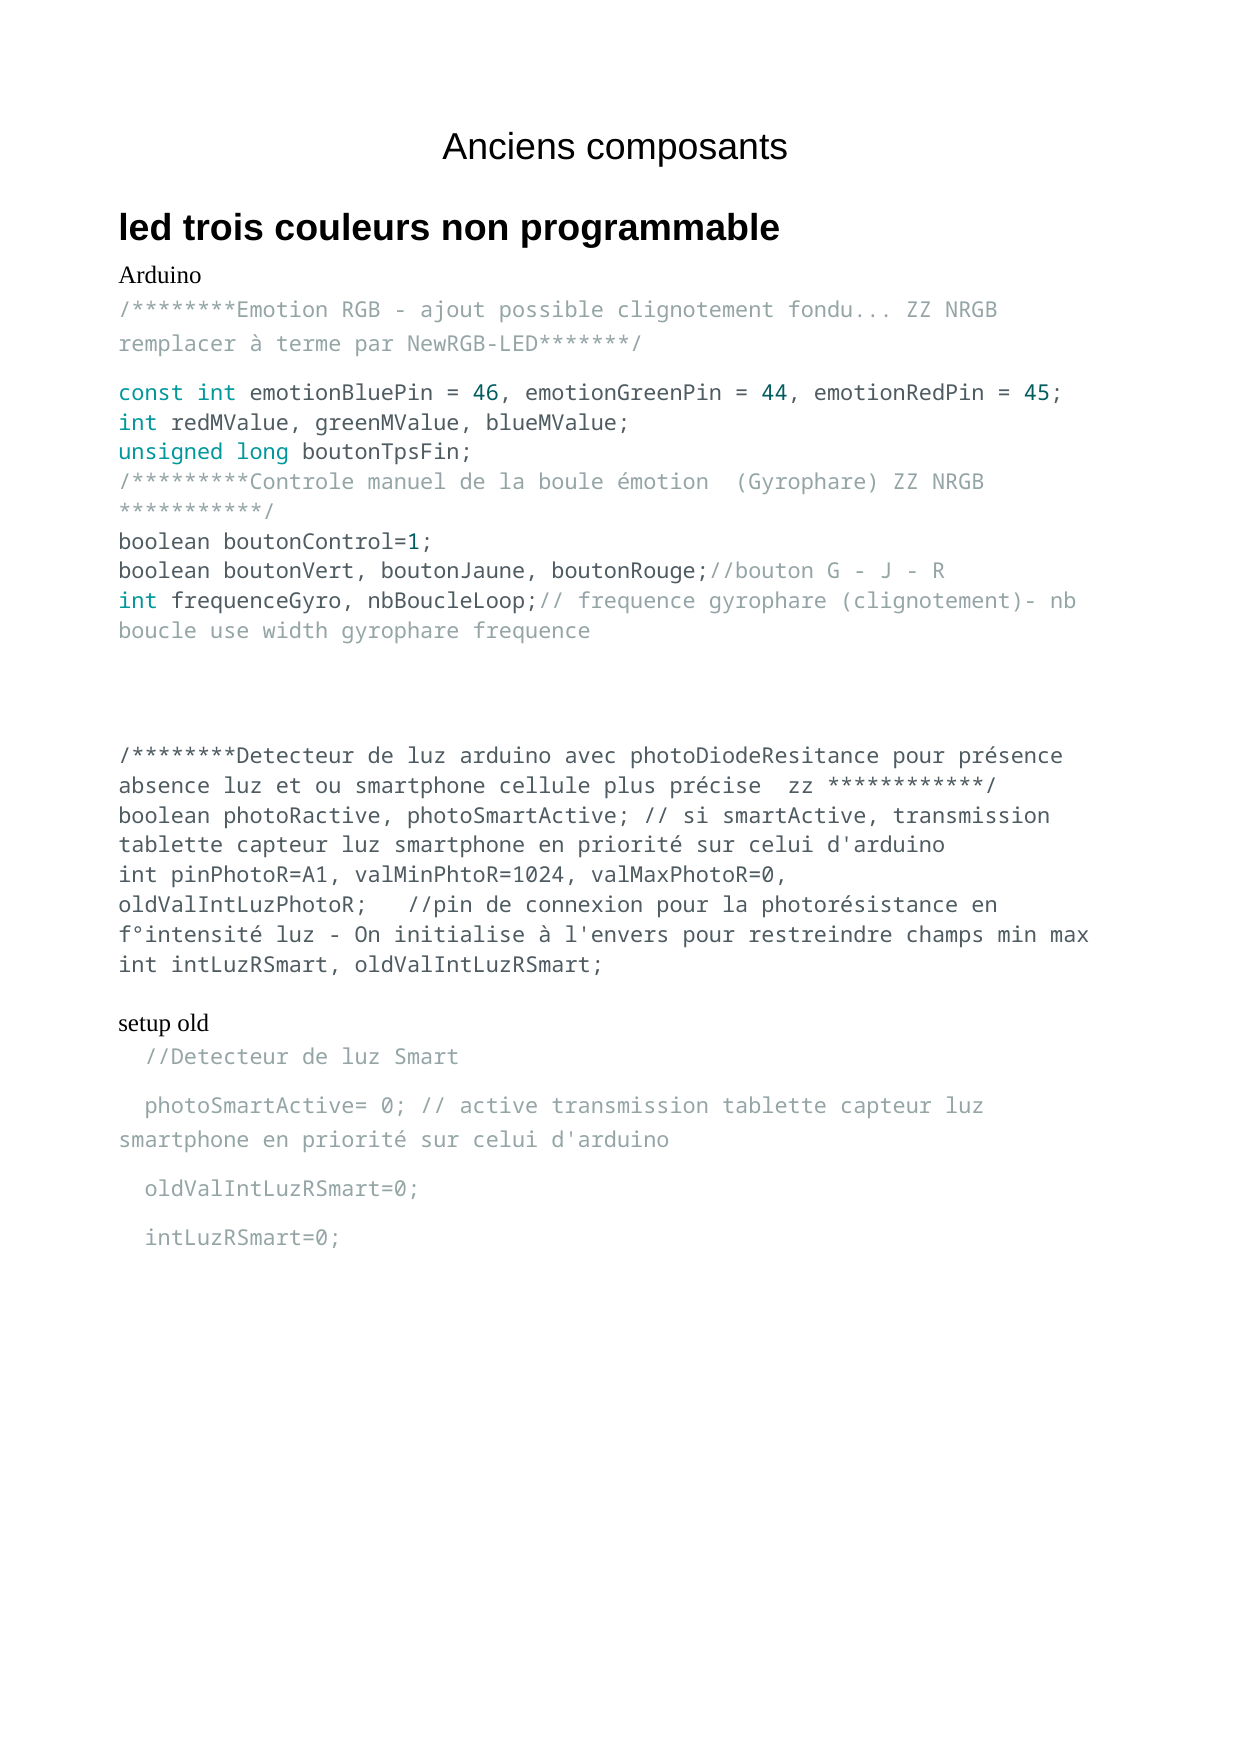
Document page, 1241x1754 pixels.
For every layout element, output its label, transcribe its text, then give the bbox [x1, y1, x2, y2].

text Arduino /********Emotion RGB - ajout possible clignotement fondu... ZZ NRGB remplacer à terme par NewRGB-LED*******/ [118, 261, 1122, 358]
text int intLuzRSmart, oldValIntLuzRSmart; [118, 948, 1122, 978]
text photoSmartActive= 0; // active transmission tablette capteur luz smartphone en priorité sur celui d'arduino [118, 1090, 1122, 1154]
subtitle Anciens composants [118, 124, 1122, 167]
text int frequenceGyro, nbBoucleLoop;// frequence gyrophare (clignotement)- nb boucle use width gyrophare frequence [118, 585, 1122, 645]
text unsigned long boutonTpsFin; [118, 436, 1122, 466]
text oldValIntLuzRSmart=0; [118, 1173, 1122, 1203]
text /********Detecteur de luz arduino avec photoDiodeResitance pour présence absence luz et ou smartphone cellule plus précise zz ************/ [118, 740, 1122, 799]
text /*********Controle manuel de la boule émotion (Gyrophare) ZZ NRGB ***********/ [118, 466, 1122, 526]
text int redMValue, greenMValue, blueMValue; [118, 406, 1122, 436]
text intLuzRSmart=0; [118, 1222, 1122, 1251]
subtitle led trois couleurs non programmable [118, 205, 1122, 248]
text boolean boutonControl=1; [118, 526, 1122, 555]
text setup old //Detecteur de luz Smart [118, 1008, 1122, 1071]
text boolean photoRactive, photoSmartActive; // si smartActive, transmission tablette capteur luz smartphone en priorité sur celui d'arduino [118, 799, 1122, 859]
text const int emotionBluePin = 46, emotionGreenPin = 44, emotionRedPin = 45; [118, 377, 1122, 406]
text boolean boutonVert, boutonJaune, boutonRouge;//bouton G - J - R [118, 555, 1122, 585]
text int pinPhotoR=A1, valMinPhtoR=1024, valMaxPhotoR=0, oldValIntLuzPhotoR; //pin de connexion pour la photorésistance en f°intensité luz - On initialise à l'envers pour restreindre champs min max [118, 859, 1122, 948]
